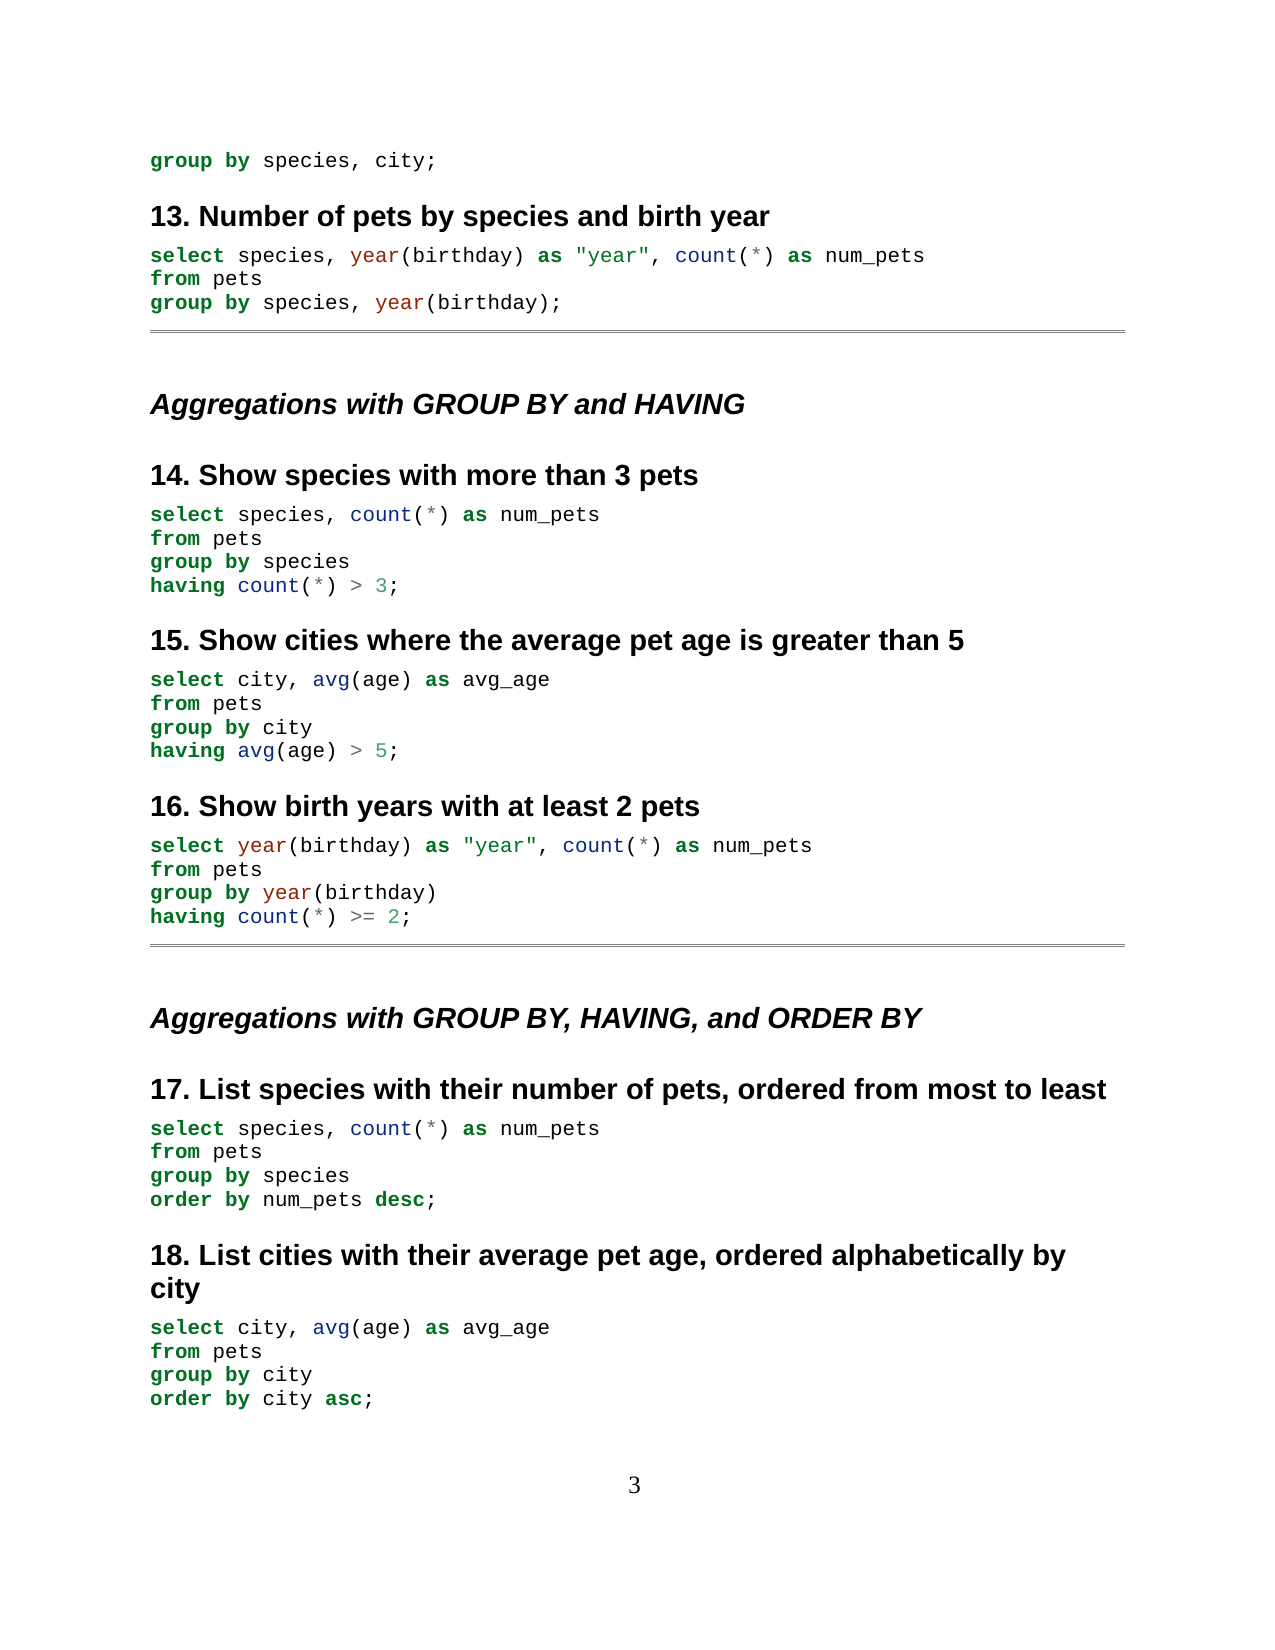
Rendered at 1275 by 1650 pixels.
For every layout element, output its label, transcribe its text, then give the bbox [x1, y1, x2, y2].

text group by year(birthday) [150, 882, 1125, 906]
subtitle Aggregations with GROUP BY, HAVING, and ORDER BY [150, 1001, 1125, 1034]
text having avg(age) > 5; [150, 740, 1125, 764]
subtitle 16. Show birth years with at least 2 pets [150, 789, 1125, 823]
text having count(*) > 3; [150, 575, 1125, 598]
text order by city asc; [150, 1388, 1125, 1412]
text order by num_pets desc; [150, 1189, 1125, 1212]
text group by species, city; [150, 150, 1125, 174]
text group by species [150, 1165, 1125, 1189]
text from pets [150, 268, 1125, 292]
text select species, count(*) as num_pets [150, 504, 1125, 527]
subtitle 14. Show species with more than 3 pets [150, 458, 1125, 491]
text group by species [150, 551, 1125, 575]
subtitle Aggregations with GROUP BY and HAVING [150, 387, 1125, 420]
text select species, count(*) as num_pets [150, 1118, 1125, 1142]
text group by city [150, 1364, 1125, 1388]
text having count(*) >= 2; [150, 906, 1125, 930]
text select species, year(birthday) as "year", count(*) as num_pets [150, 245, 1125, 268]
text select city, avg(age) as avg_age [150, 1317, 1125, 1341]
subtitle 13. Number of pets by species and birth year [150, 199, 1125, 232]
text from pets [150, 859, 1125, 882]
text select city, avg(age) as avg_age [150, 669, 1125, 693]
text from pets [150, 527, 1125, 551]
text group by species, year(birthday); [150, 292, 1125, 316]
text from pets [150, 693, 1125, 717]
text from pets [150, 1142, 1125, 1165]
subtitle 15. Show cities where the average pet age is greater than 5 [150, 623, 1125, 657]
subtitle 17. List species with their number of pets, ordered from most to least [150, 1072, 1125, 1105]
text select year(birthday) as "year", count(*) as num_pets [150, 835, 1125, 859]
text from pets [150, 1341, 1125, 1364]
subtitle 18. List cities with their average pet age, ordered alphabetically by city [150, 1237, 1125, 1304]
text group by city [150, 717, 1125, 740]
